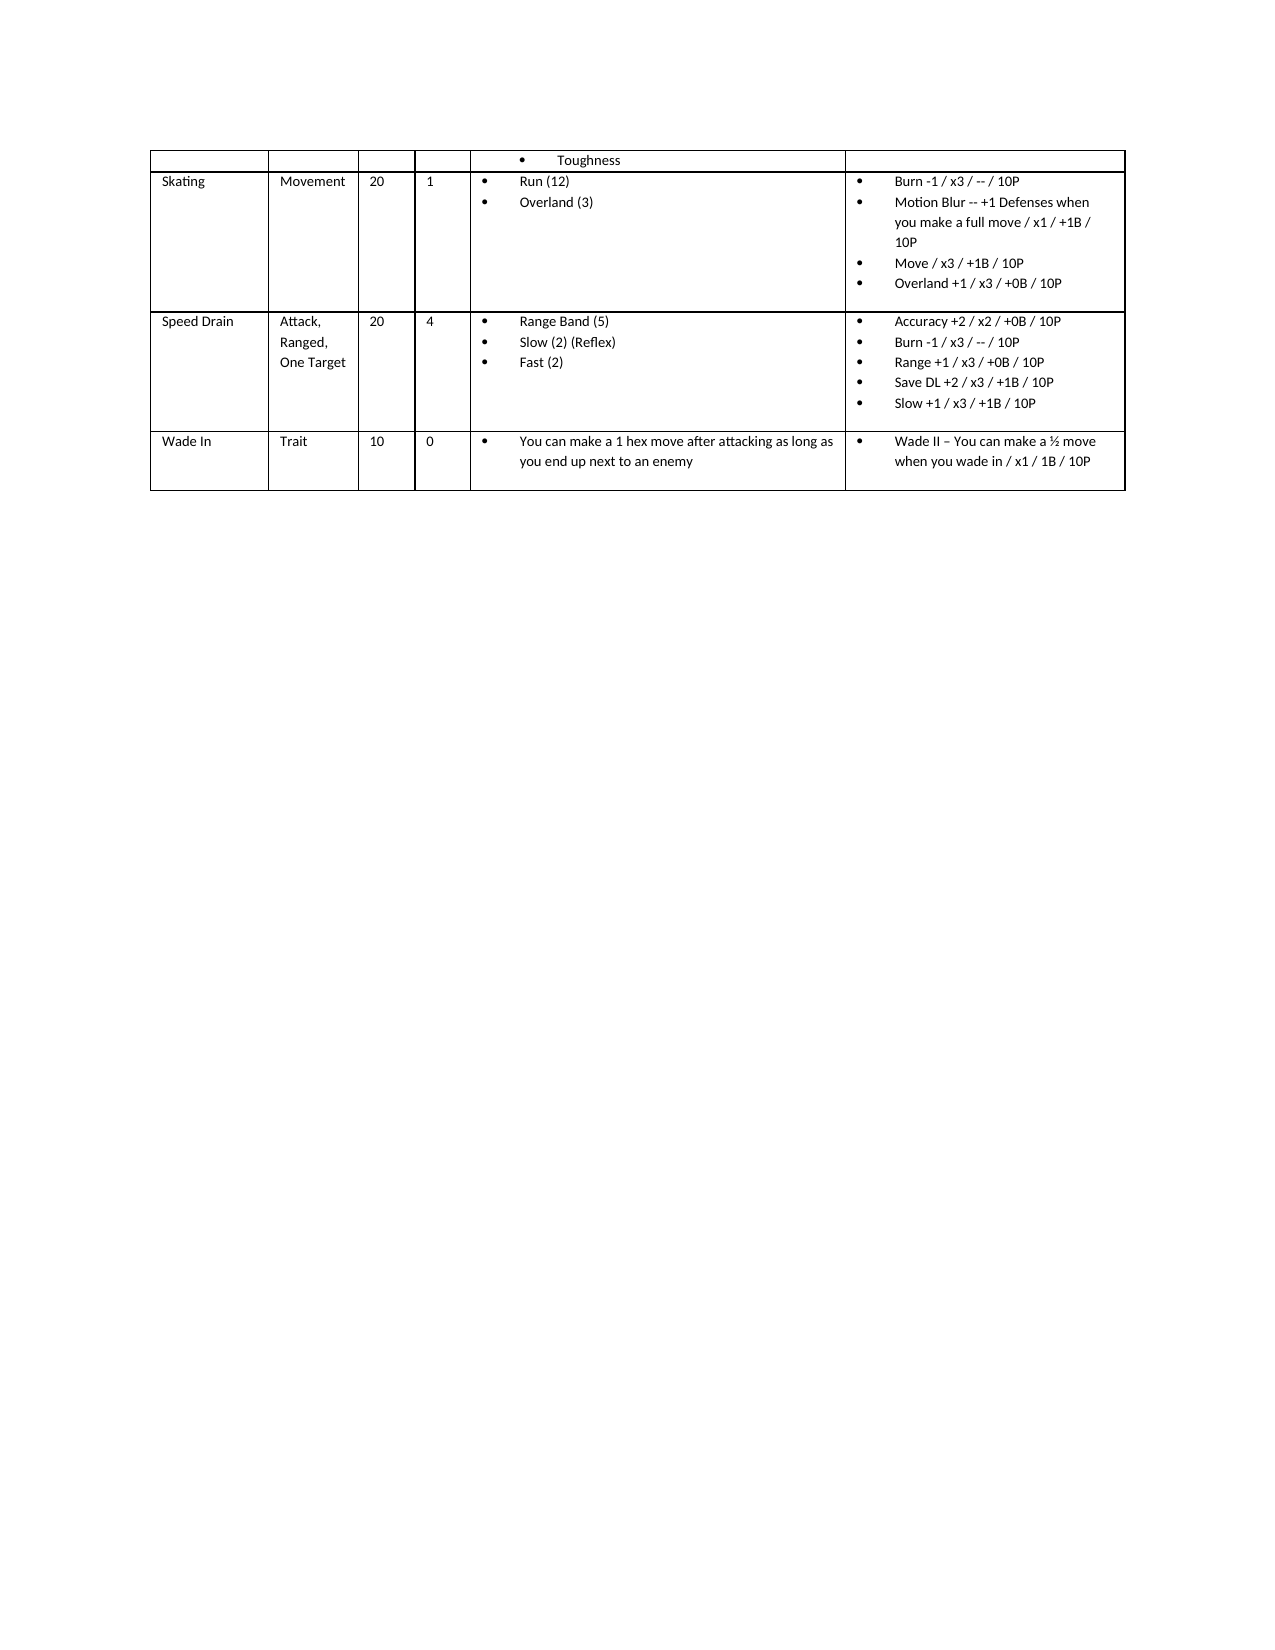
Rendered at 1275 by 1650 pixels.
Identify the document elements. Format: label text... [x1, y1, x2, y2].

table_cell [416, 151, 470, 171]
table_cell Speed Drain [151, 313, 268, 431]
table_cell 10 [359, 432, 414, 489]
table_cell [846, 151, 1124, 171]
table_cell Wade In [151, 432, 268, 489]
table_cell You can make a 1 hex move after attacking as long as you end up next to an enemy [471, 432, 845, 489]
table_cell Burn -1 / x3 / -- / 10P Motion Blur -- +1 Defenses when you make a full move / x1 / +1B / 10P Move / x3 / +1B / 10P Overland +1 / x3 / +0B / 10P [846, 173, 1124, 311]
table_cell [359, 151, 414, 171]
table_cell Wade II – You can make a ½ move when you wade in / x1 / 1B / 10P [846, 432, 1124, 489]
table_cell 0 [416, 432, 470, 489]
table_cell Attack, Ranged, One Target [269, 313, 358, 431]
table_cell Accuracy +2 / x2 / +0B / 10P Burn -1 / x3 / -- / 10P Range +1 / x3 / +0B / 10P Save DL +2 / x3 / +1B / 10P Slow +1 / x3 / +1B / 10P [846, 313, 1124, 431]
table_cell 20 [359, 173, 414, 311]
table_cell Run (12) Overland (3) [471, 173, 845, 311]
table_cell Movement [269, 173, 358, 311]
table_cell 4 [416, 313, 470, 431]
table_cell [151, 151, 268, 171]
table_cell [269, 151, 358, 171]
table_cell You can substitute Reflex for one other save Muscle Skill Toughness [471, 151, 845, 171]
table_cell 20 [359, 313, 414, 431]
table_cell 1 [416, 173, 470, 311]
table_cell Trait [269, 432, 358, 489]
table_cell Range Band (5) Slow (2) (Reflex) Fast (2) [471, 313, 845, 431]
table_cell Skating [151, 173, 268, 311]
